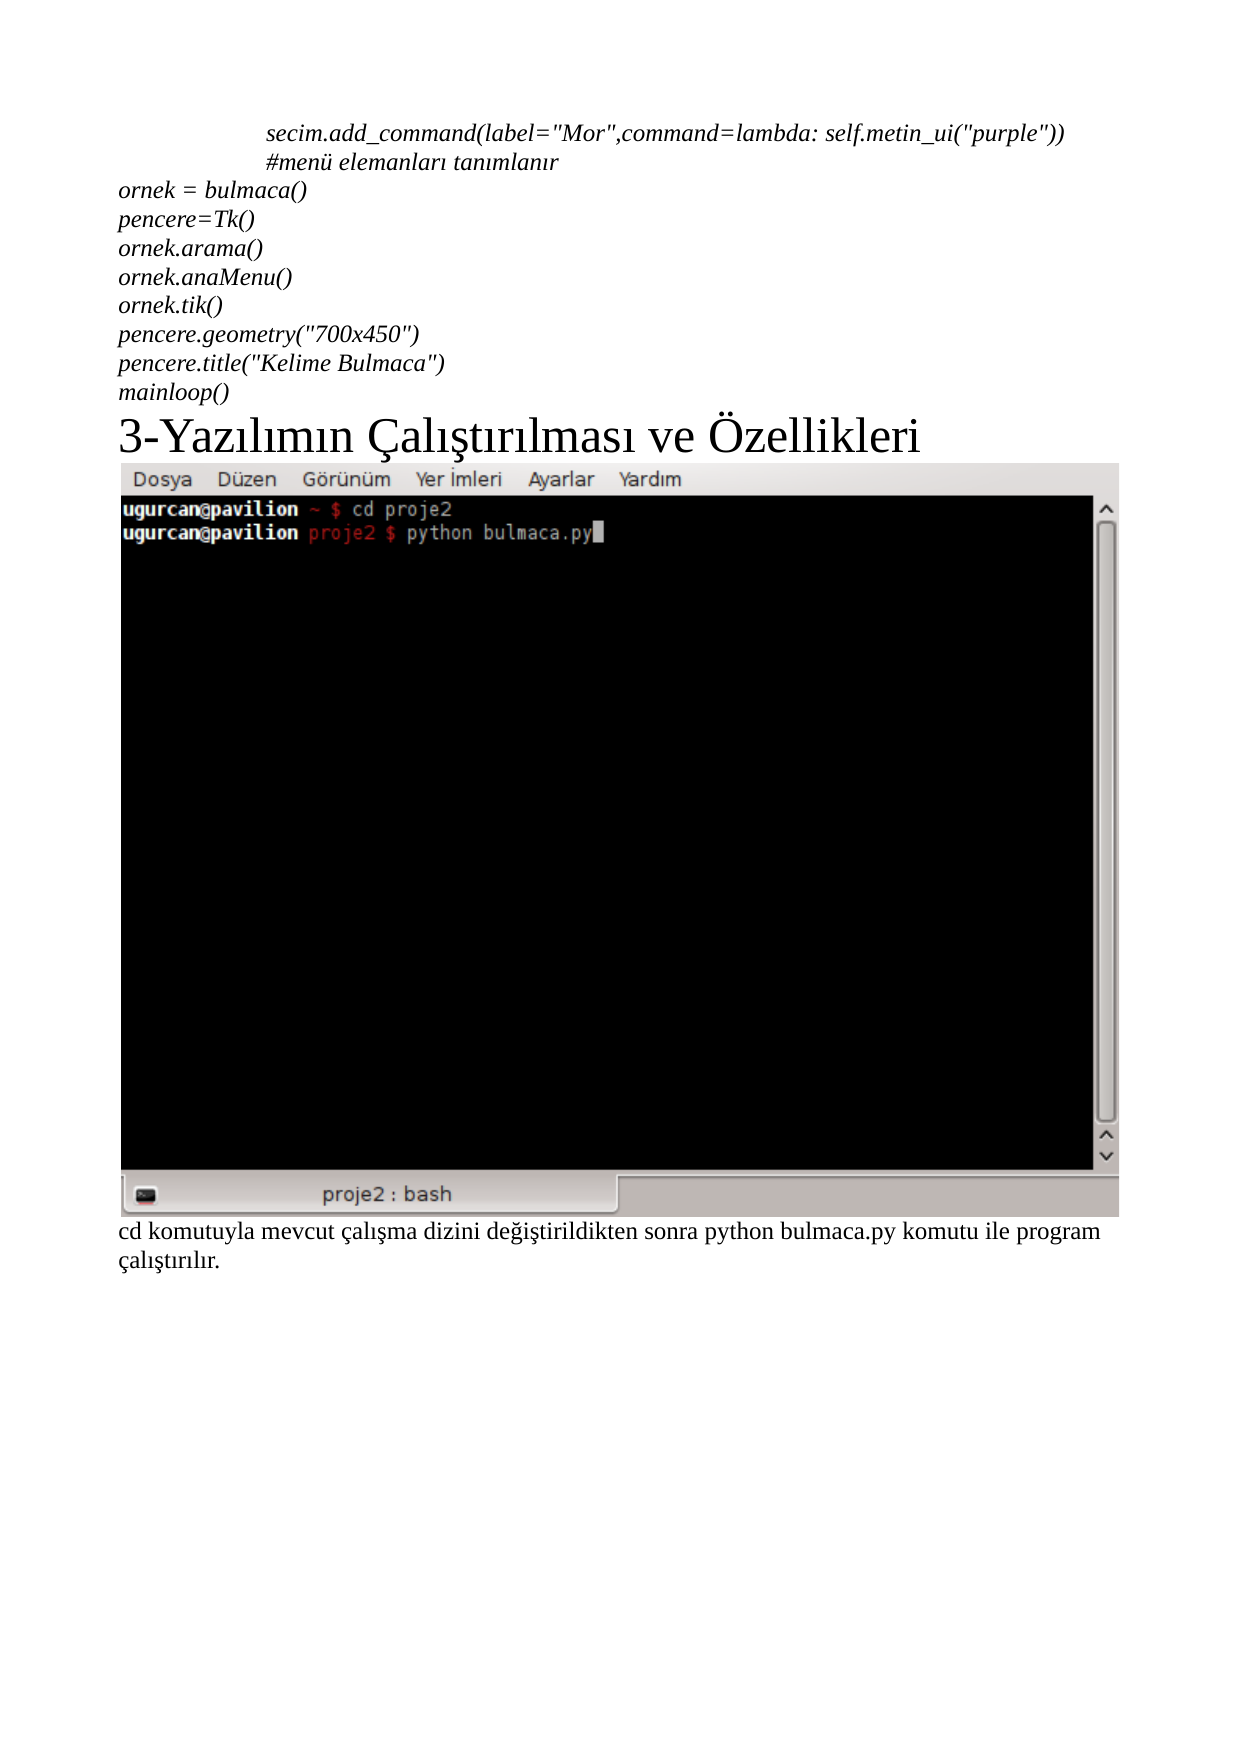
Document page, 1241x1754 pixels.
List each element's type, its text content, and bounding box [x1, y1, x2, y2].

text secim.add_command(label="Mor",command=lambda: self.metin_ui("purple")) [118, 118, 1122, 147]
text ornek.arama() [118, 233, 1122, 262]
text pencere=Tk() [118, 204, 1122, 233]
picture [121, 463, 1120, 1217]
text ornek.tik() [118, 291, 1122, 319]
text pencere.geometry("700x450") [118, 319, 1122, 348]
text ornek = bulmaca() [118, 176, 1122, 204]
text cd komutuyla mevcut çalışma dizini değiştirildikten sonra python bulmaca.py komutu ile program çalıştırılır. [118, 463, 1122, 1274]
text ornek.anaMenu() [118, 262, 1122, 291]
text #menü elemanları tanımlanır [118, 147, 1122, 176]
text mainloop() [118, 377, 1122, 406]
text pencere.title("Kelime Bulmaca") [118, 348, 1122, 377]
text 3-Yazılımın Çalıştırılması ve Özellikleri [118, 406, 1122, 463]
